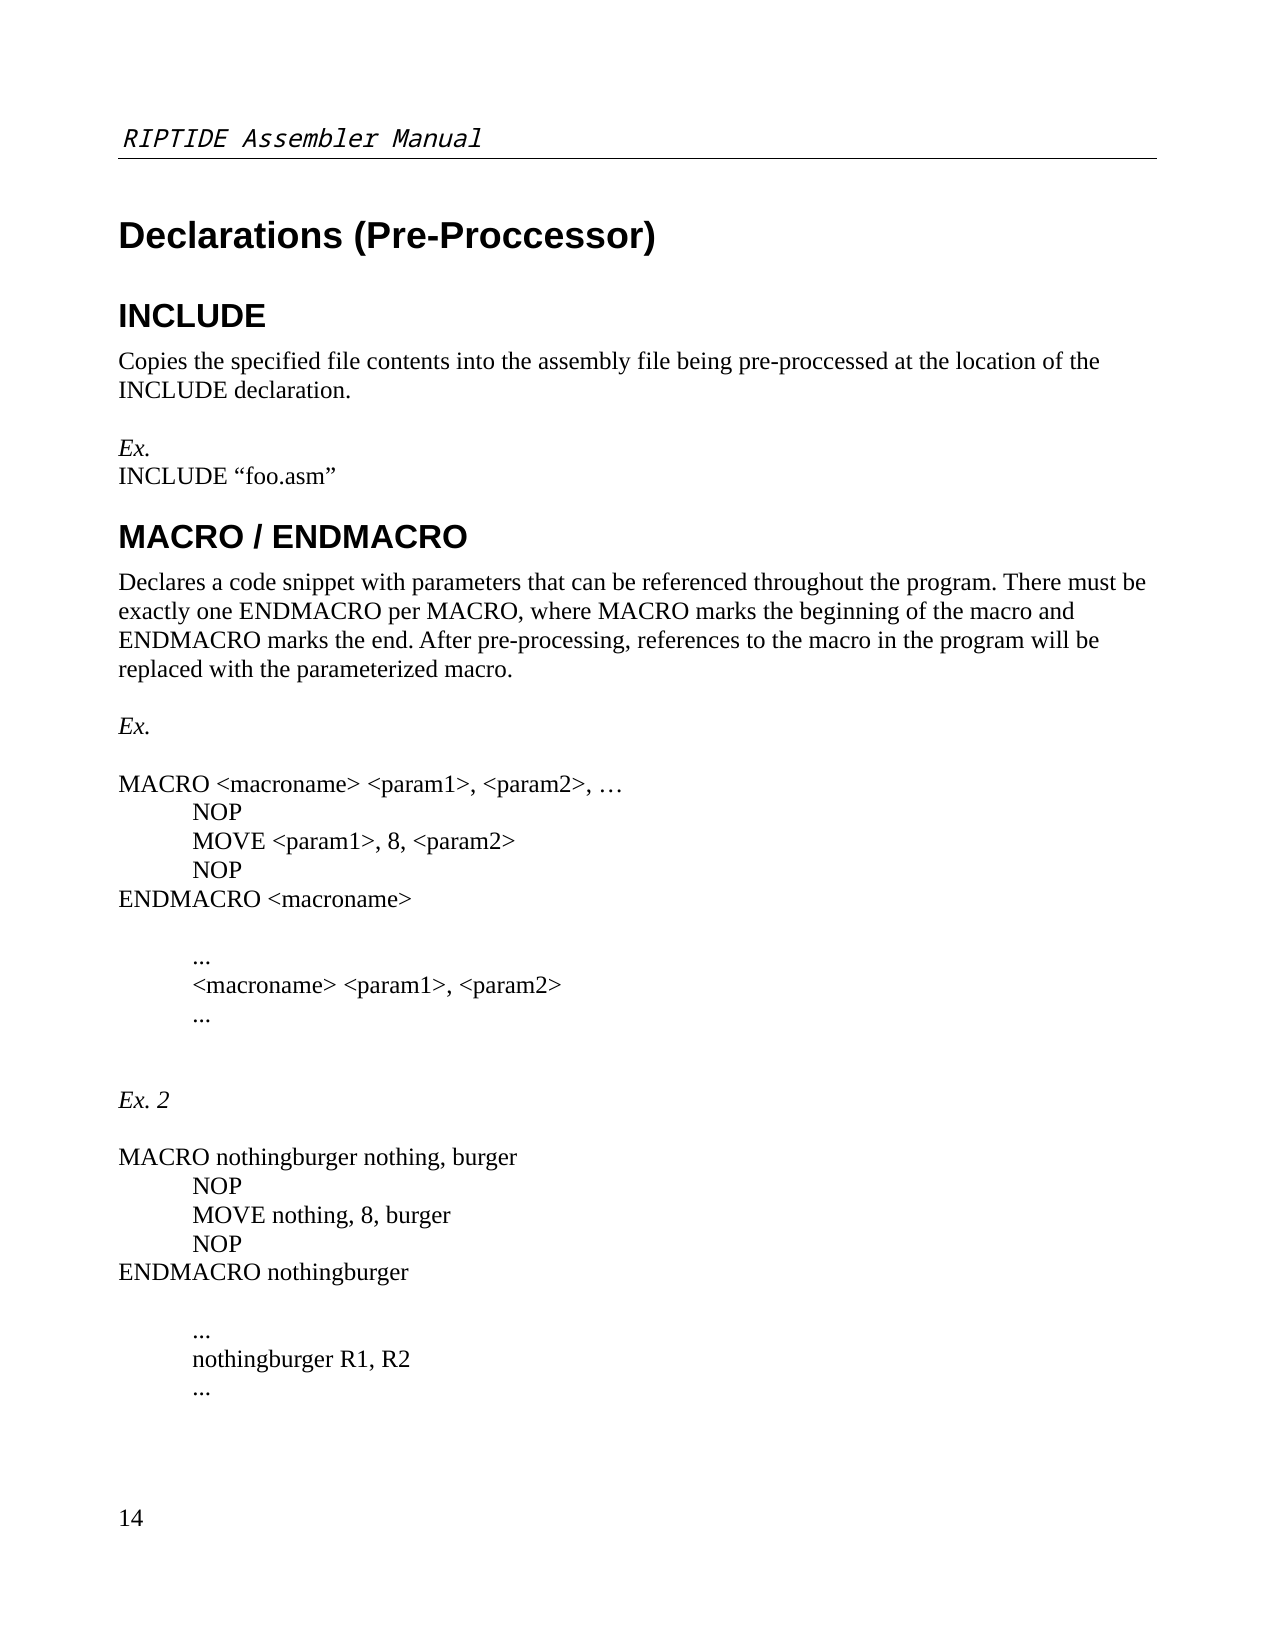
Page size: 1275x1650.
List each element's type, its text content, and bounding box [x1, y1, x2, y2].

text nothingburger R1, R2 [192, 1344, 1157, 1372]
text NOP [192, 1171, 1157, 1200]
text INCLUDE “foo.asm” [118, 461, 1157, 490]
text ... [192, 941, 1157, 970]
text MACRO nothingburger nothing, burger [118, 1142, 1157, 1171]
text ENDMACRO nothingburger [118, 1257, 1157, 1286]
text <macroname> <param1>, <param2> [192, 970, 1157, 999]
subtitle MACRO / ENDMACRO [118, 517, 1157, 556]
subtitle Declarations (Pre-Proccessor) [118, 213, 1157, 256]
text NOP [192, 1229, 1157, 1257]
text ... [192, 1315, 1157, 1344]
text Ex. 2 [118, 1085, 1157, 1114]
text Ex. [118, 433, 1157, 461]
text ENDMACRO <macroname> [118, 884, 1157, 912]
text MOVE <param1>, 8, <param2> [192, 826, 1157, 855]
text Copies the specified file contents into the assembly file being pre-proccessed at the location of the INCLUDE declaration. [118, 346, 1157, 404]
text NOP [192, 797, 1157, 826]
text MACRO <macroname> <param1>, <param2>, … [118, 769, 1157, 797]
text ... [192, 999, 1157, 1027]
text ... [192, 1372, 1157, 1401]
text Ex. [118, 711, 1157, 740]
text Declares a code snippet with parameters that can be referenced throughout the program. There must be exactly one ENDMACRO per MACRO, where MACRO marks the beginning of the macro and ENDMACRO marks the end. After pre-processing, references to the macro in the program will be replaced with the parameterized macro. [118, 567, 1157, 682]
text NOP [192, 855, 1157, 884]
subtitle INCLUDE [118, 296, 1157, 334]
text MOVE nothing, 8, burger [192, 1200, 1157, 1229]
